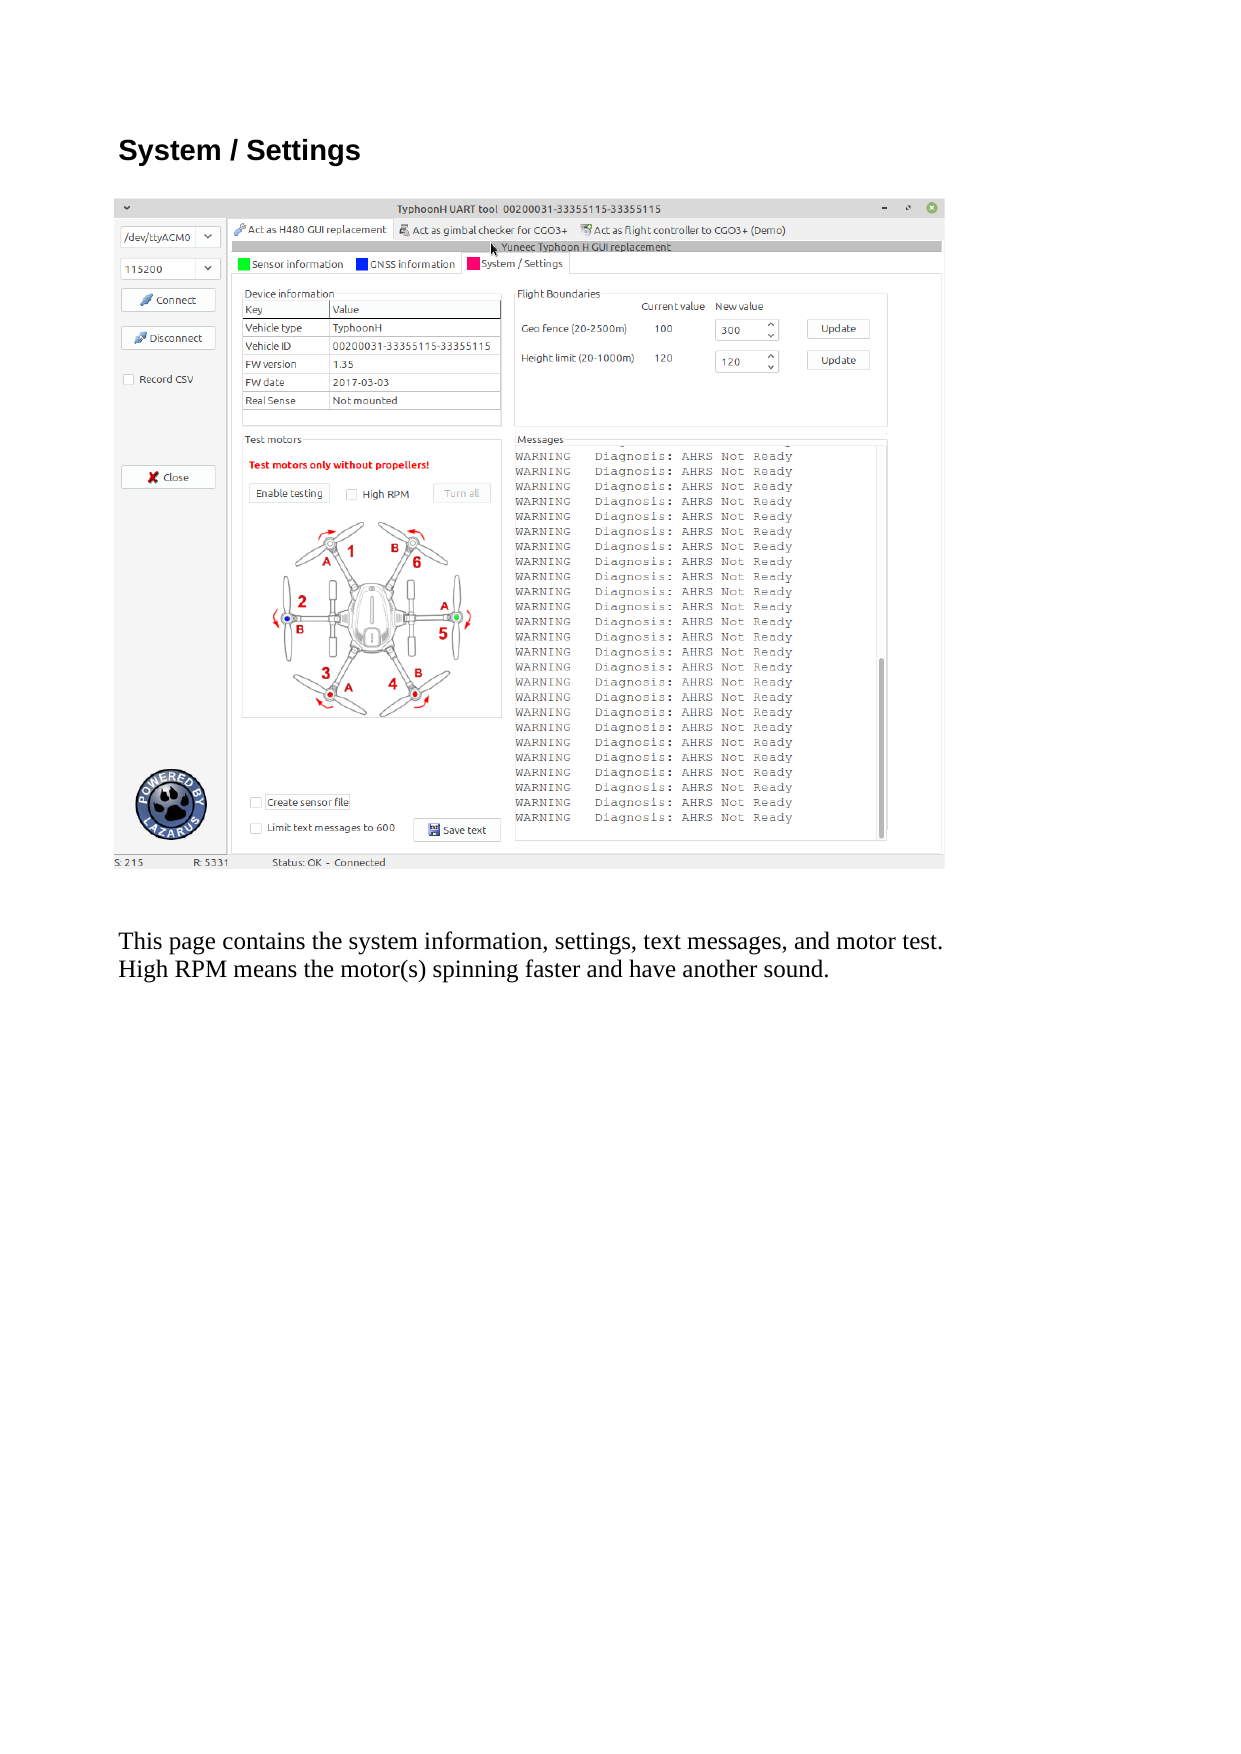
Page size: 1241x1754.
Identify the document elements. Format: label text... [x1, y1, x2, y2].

text This page contains the system information, settings, text messages, and motor test. [118, 926, 1122, 954]
picture [113, 198, 945, 869]
subtitle System / Settings [118, 133, 1122, 166]
text High RPM means the motor(s) spinning faster and have another sound. [118, 954, 1122, 983]
